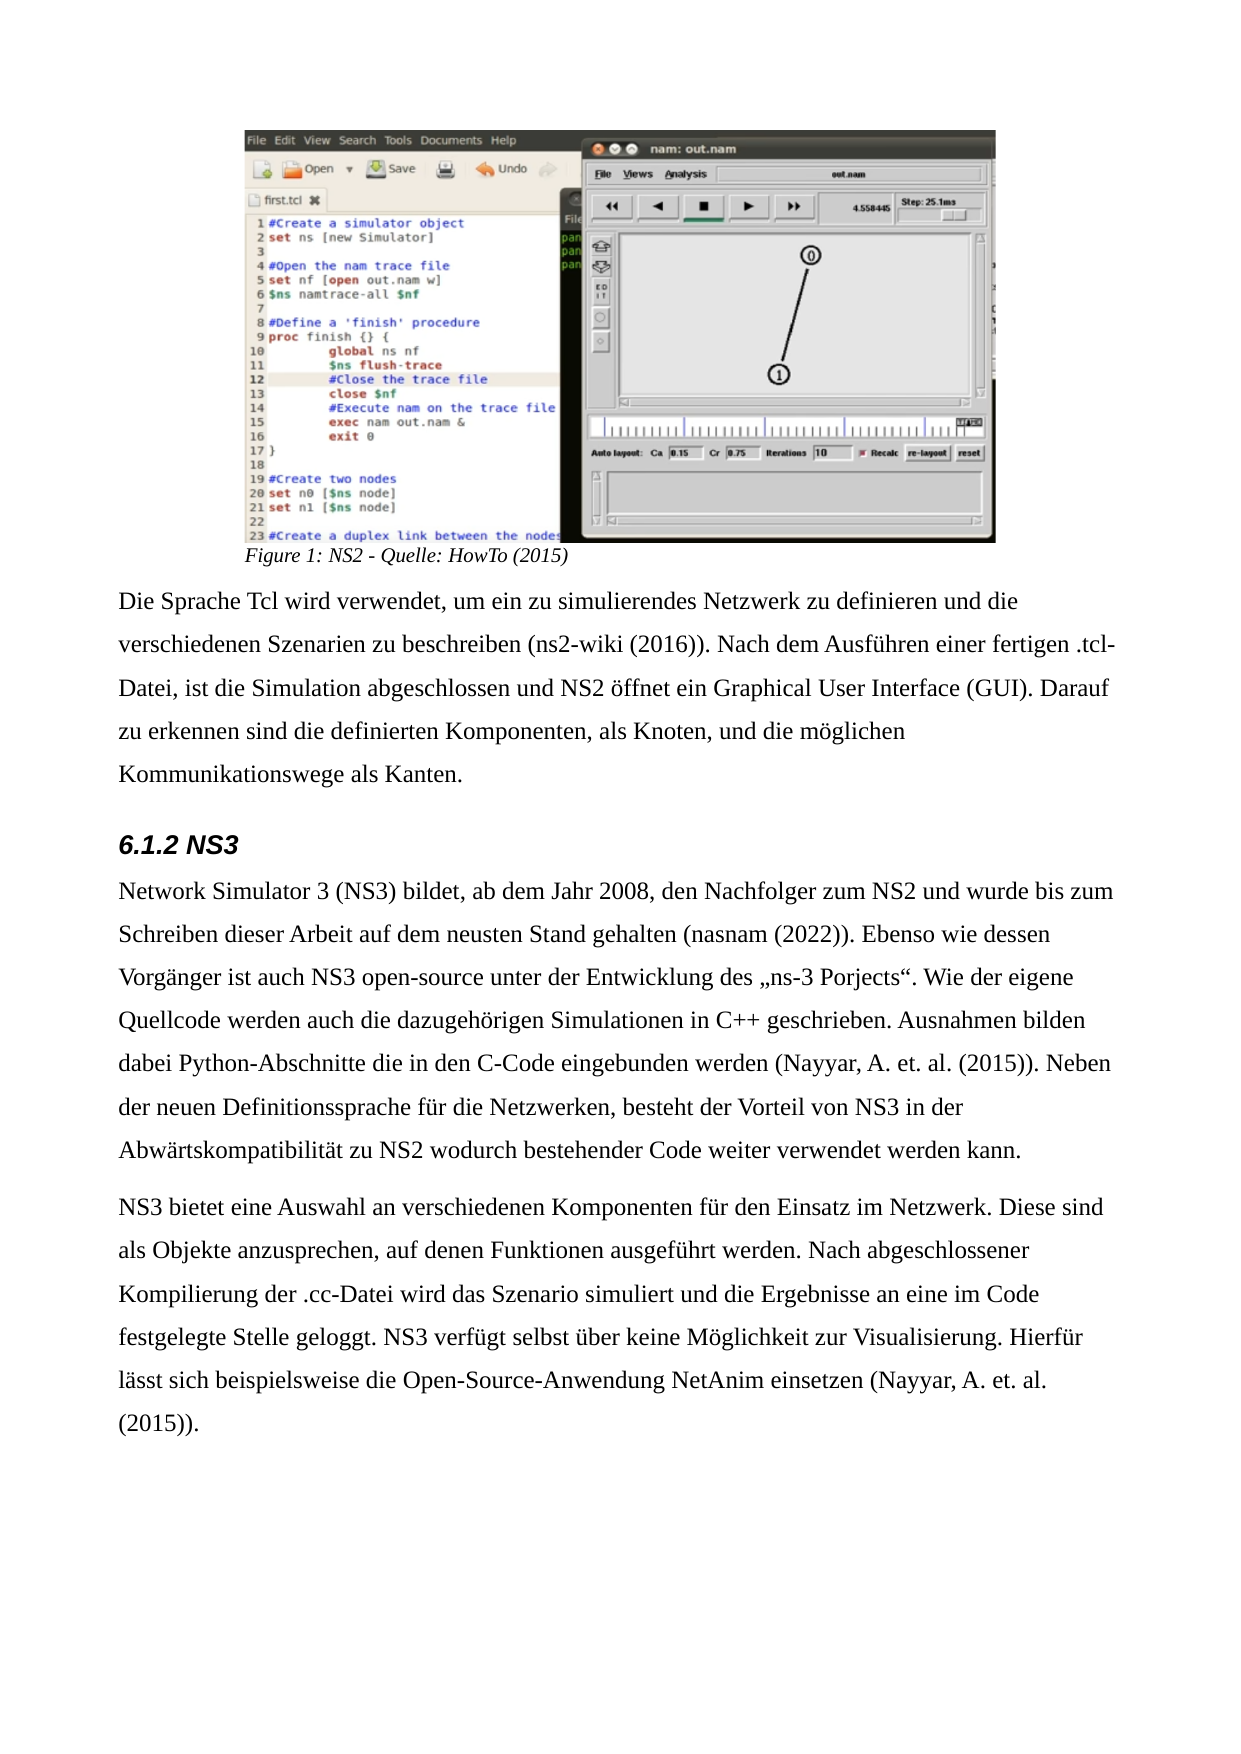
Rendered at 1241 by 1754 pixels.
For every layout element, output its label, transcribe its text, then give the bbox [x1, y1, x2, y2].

text Die Sprache Tcl wird verwendet, um ein zu simulierendes Netzwerk zu definieren und die verschiedenen Szenarien zu beschreiben (ns2-wiki (2016)). Nach dem Ausführen einer fertigen .tcl-Datei, ist die Simulation abgeschlossen und NS2 öffnet ein Graphical User Interface (GUI). Darauf zu erkennen sind die definierten Komponenten, als Knoten, und die möglichen Kommunikationswege als Kanten. [118, 118, 1122, 788]
text NS3 bietet eine Auswahl an verschiedenen Komponenten für den Einsatz im Netzwerk. Diese sind als Objekte anzusprechen, auf denen Funktionen ausgeführt werden. Nach abgeschlossener Kompilierung der .cc-Datei wird das Szenario simuliert und die Ergebnisse an eine im Code festgelegte Stelle geloggt. NS3 verfügt selbst über keine Möglichkeit zur Visualisierung. Hierfür lässt sich beispielsweise die Open-Source-Anwendung NetAnim einsetzen (Nayyar, A. et. al. (2015)). [118, 1192, 1122, 1437]
text Network Simulator 3 (NS3) bildet, ab dem Jahr 2008, den Nachfolger zum NS2 und wurde bis zum Schreiben dieser Arbeit auf dem neusten Stand gehalten (nasnam (2022)). Ebenso wie dessen Vorgänger ist auch NS3 open-source unter der Entwicklung des „ns-3 Porjects“. Wie der eigene Quellcode werden auch die dazugehörigen Simulationen in C++ geschrieben. Ausnahmen bilden dabei Python-Abschnitte die in den C-Code eingebunden werden (Nayyar, A. et. al. (2015)). Neben der neuen Definitionssprache für die Netzwerken, besteht der Vorteil von NS3 in der Abwärtskompatibilität zu NS2 wodurch bestehender Code weiter verwendet werden kann. [118, 876, 1122, 1163]
text Figure 1: NS2 - Quelle: HowTo (2015) [244, 543, 996, 567]
subtitle 6.1.2 NS3 [118, 829, 1122, 860]
picture [244, 130, 996, 543]
